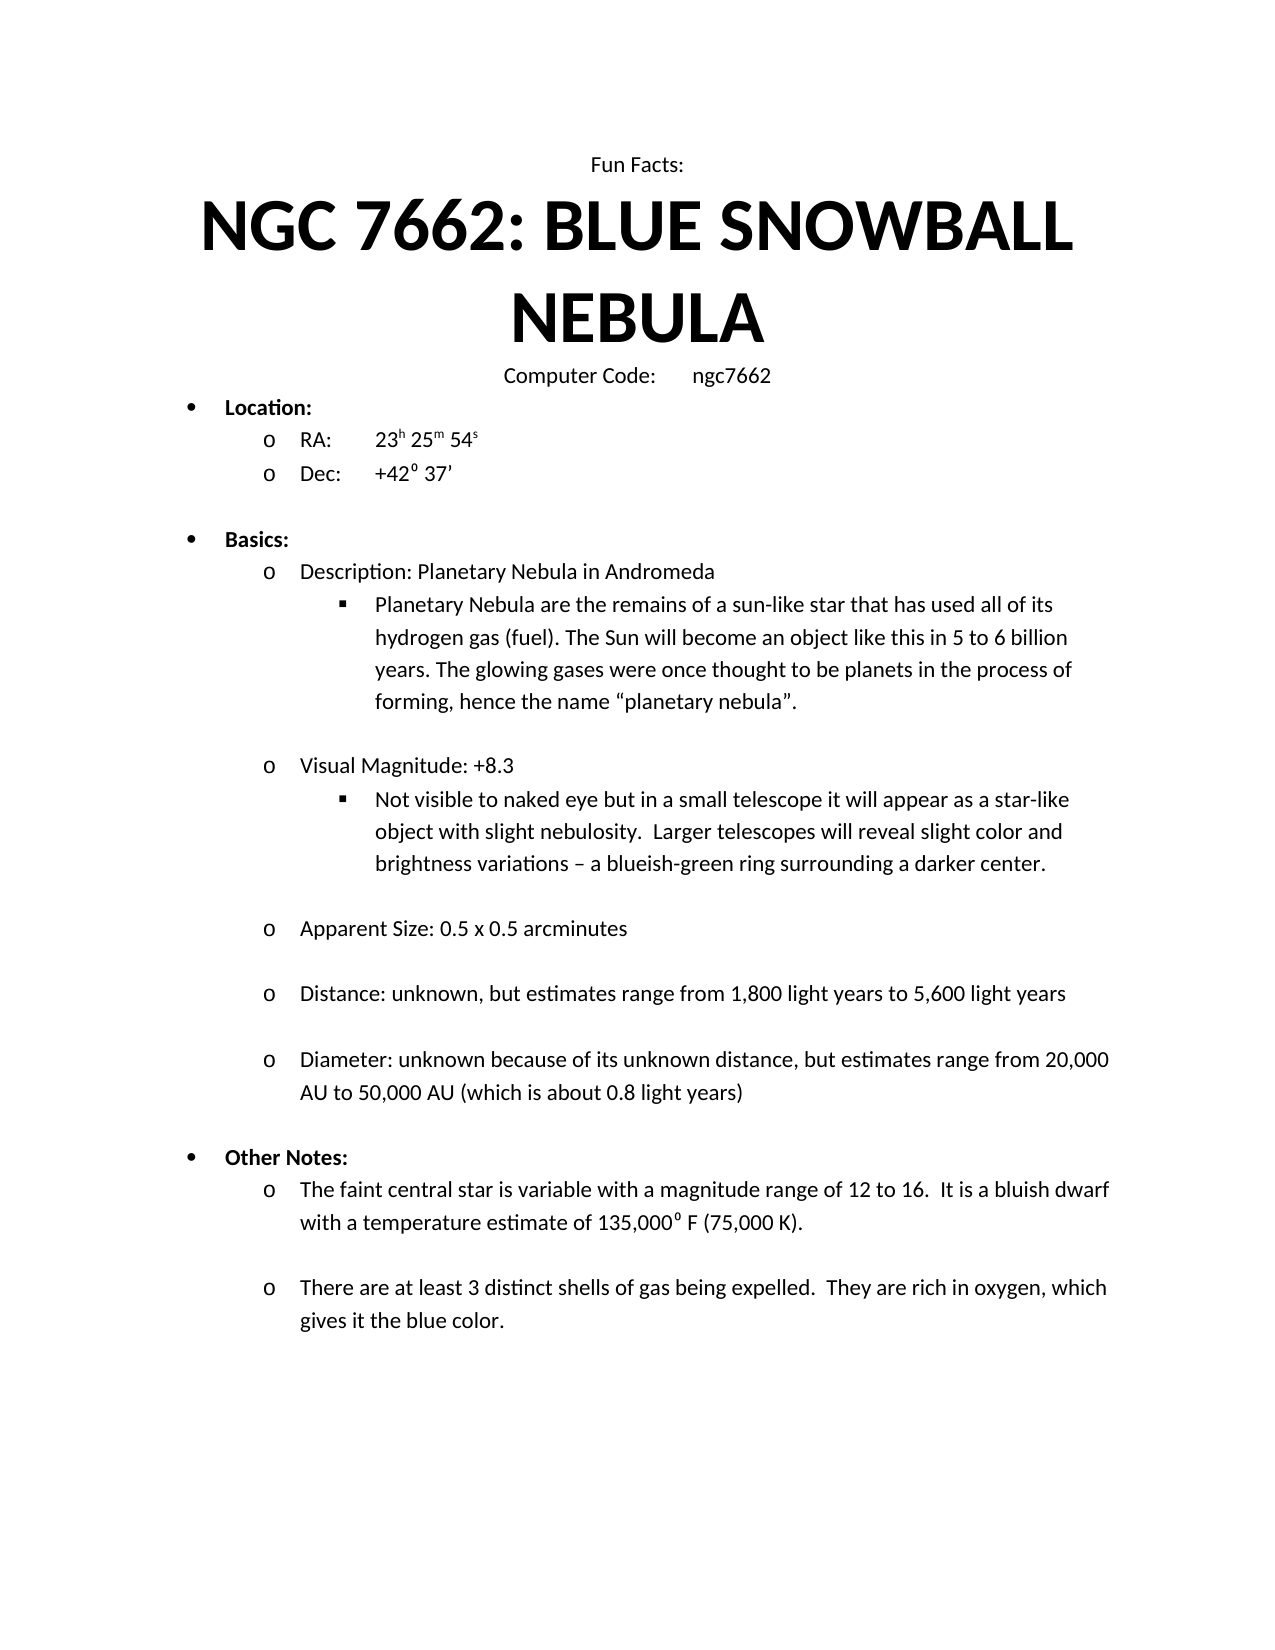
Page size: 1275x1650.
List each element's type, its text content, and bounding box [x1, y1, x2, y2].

text NGC 7662: BLUE SNOWBALL NEBULA [150, 178, 1125, 361]
list Description: Planetary Nebula in Andromeda [262, 557, 1125, 586]
list There are at least 3 distinct shells of gas being expelled. They are rich in oxygen, which gives it the blue color. [262, 1273, 1125, 1334]
list The faint central star is variable with a magnitude range of 12 to 16. It is a bluish dwarf with a temperature estimate of 135,000⁰ F (75,000 K). [262, 1175, 1125, 1236]
list Location: [187, 393, 1125, 421]
list Distance: unknown, but estimates range from 1,800 light years to 5,600 light years [262, 979, 1125, 1009]
list Basics: [187, 525, 1125, 553]
list Planetary Nebula are the remains of a sun-like star that has used all of its hydrogen gas (fuel). The Sun will become an object like this in 5 to 6 billion years. The glowing gases were once thought to be planets in the process of forming, hence the name “planetary nebula”. [337, 591, 1125, 715]
text Computer Code: ngc7662 [150, 361, 1125, 389]
list Diameter: unknown because of its unknown distance, but estimates range from 20,000 AU to 50,000 AU (which is about 0.8 light years) [262, 1045, 1125, 1107]
list Visual Magnitude: +8.3 [262, 751, 1125, 781]
text Fun Facts: [150, 150, 1125, 178]
list Not visible to naked eye but in a small telescope it will appear as a star-like object with slight nebulosity. Larger telescopes will reveal slight color and brightness variations – a blueish-green ring surrounding a darker center. [337, 785, 1125, 877]
list Apparent Size: 0.5 x 0.5 arcminutes [262, 914, 1125, 943]
list Other Notes: [187, 1143, 1125, 1171]
list Dec: +42⁰ 37’ [262, 459, 1125, 488]
list RA: 23h 25m 54s [262, 426, 1125, 455]
